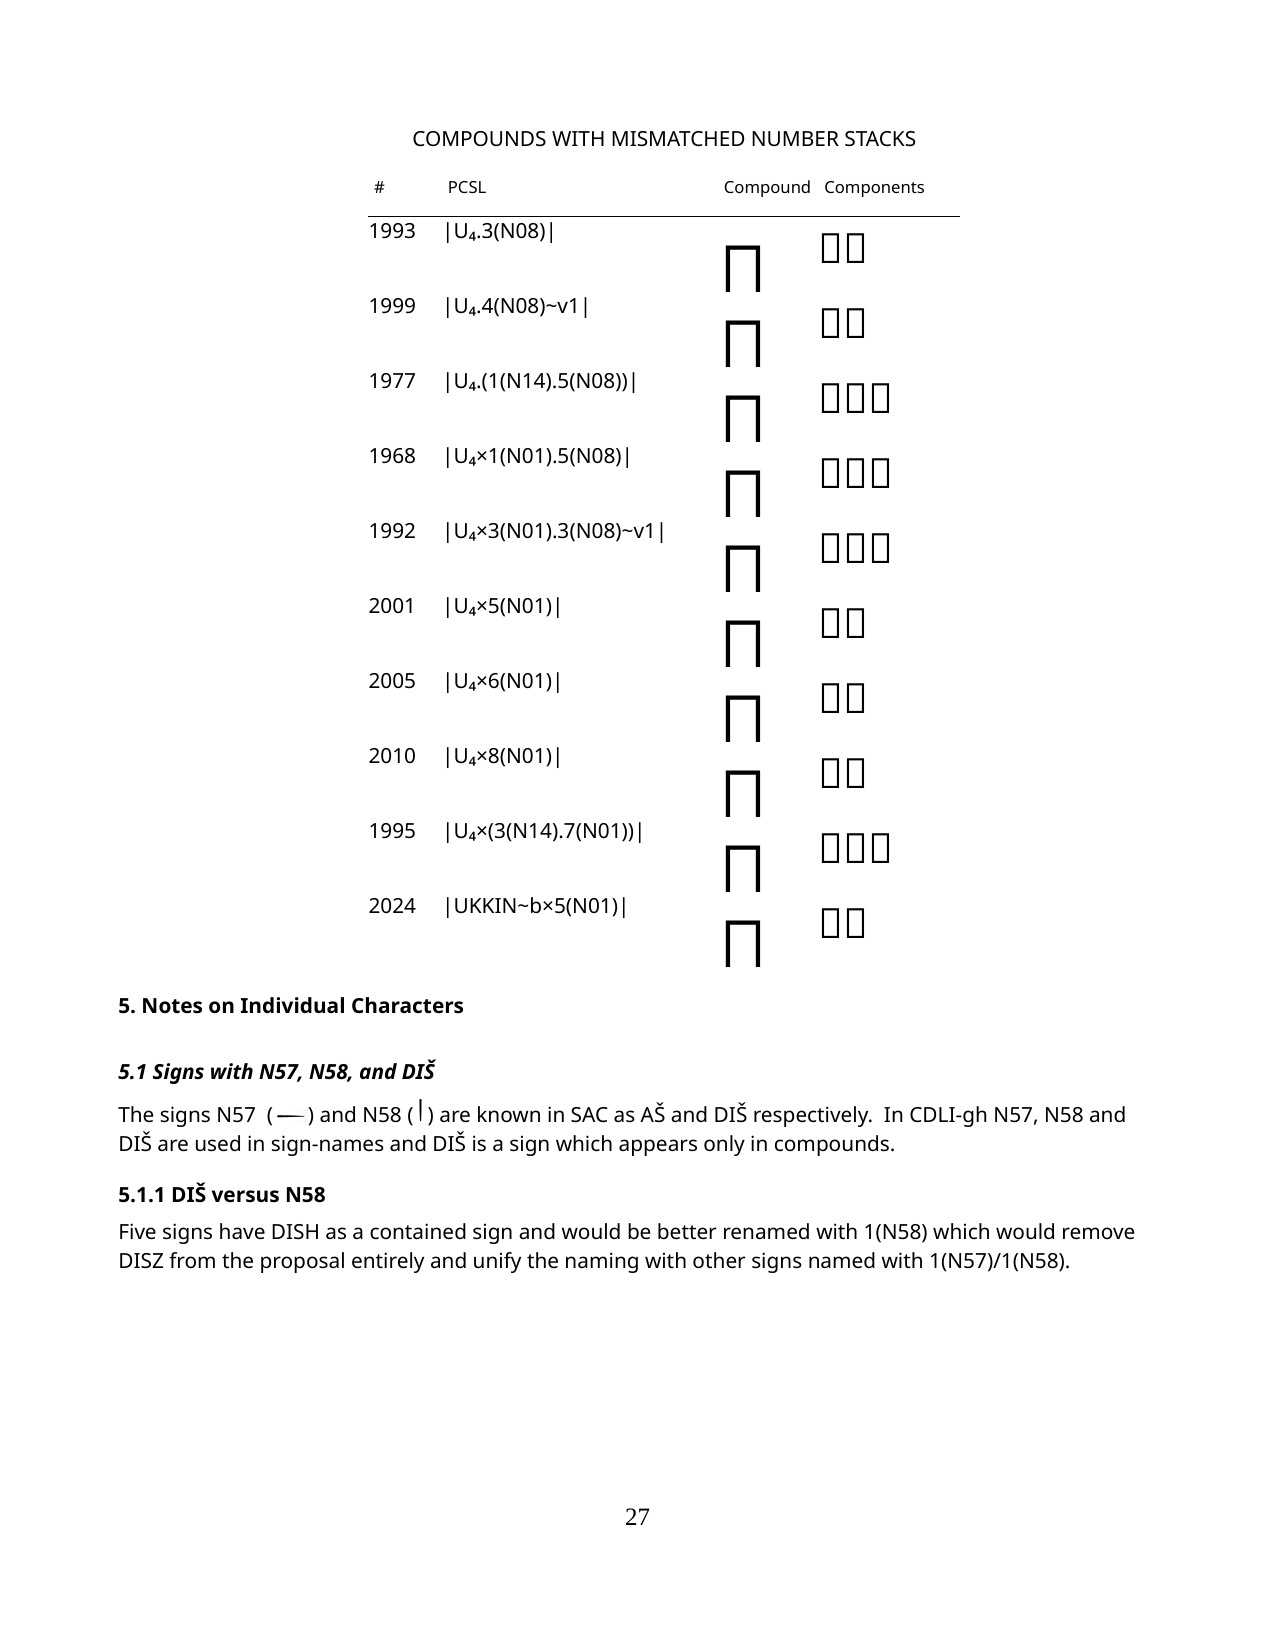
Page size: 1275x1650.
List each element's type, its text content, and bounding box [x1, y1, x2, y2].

table_cell 𒹺 [718, 891, 818, 966]
table_cell 𒹚 [718, 516, 818, 591]
table_cell 𒹂 [718, 441, 818, 516]
table_cell 1992 [368, 516, 442, 591]
text The signs N57 () and N58 () are known in SAC as AŠ and DIŠ respectively. In CDLI-gh N57, N58 and DIŠ are used in sign-names and DIŠ is a sign which appears only in compounds. [118, 1098, 1157, 1157]
subtitle 5. Notes on Individual Characters [118, 991, 1157, 1019]
table_cell Compound [718, 170, 818, 216]
table_cell 1968 [368, 441, 442, 516]
table_cell |UKKIN~b×5(N01)| [442, 891, 718, 966]
picture [272, 1108, 308, 1123]
table_cell 𒪏𒚹 [818, 741, 960, 816]
table_cell 𒪏𒙬 [818, 591, 960, 666]
table_cell |U₄×3(N01).3(N08)~v1| [442, 516, 718, 591]
table_cell 2001 [368, 591, 442, 666]
table_cell 𒪏𒘟𒚥 [818, 816, 960, 891]
table_cell 𒹋 [718, 366, 818, 441]
table_cell 𒪏𒙈 [818, 291, 960, 366]
table_cell |U₄×6(N01)| [442, 666, 718, 741]
table_cell |U₄×(3(N14).7(N01))| [442, 816, 718, 891]
table_cell 𒪏𒘔𒘝 [818, 516, 960, 591]
table_cell 𒪏𒖀𒙳 [818, 441, 960, 516]
subtitle 5.1.1 DIŠ versus N58 [118, 1180, 1157, 1208]
table_cell |U₄×1(N01).5(N08)| [442, 441, 718, 516]
table_header COMPOUNDS WITH MISMATCHED NUMBER STACKS [368, 118, 960, 170]
table_cell 𒹣 [718, 591, 818, 666]
table_cell Components [818, 170, 960, 216]
table_cell 𒪏𒖑𒙳 [818, 366, 960, 441]
table_cell |U₄.4(N08)~v1| [442, 291, 718, 366]
table_cell 𒹬 [718, 741, 818, 816]
table_cell 𒪏𒘝 [818, 217, 960, 291]
table_cell |U₄×5(N01)| [442, 591, 718, 666]
table_cell 𒪬𒙬 [818, 891, 960, 966]
table_cell |U₄.3(N08)| [442, 217, 718, 291]
table_cell 1999 [368, 291, 442, 366]
picture [413, 1098, 428, 1123]
table_cell 𒹝 [718, 816, 818, 891]
table_cell 2024 [368, 891, 442, 966]
table_cell 1993 [368, 217, 442, 291]
table_cell 1995 [368, 816, 442, 891]
table_cell 𒹛 [718, 217, 818, 291]
text Five signs have DISH as a contained sign and would be better renamed with 1(N58) which would remove DISZ from the proposal entirely and unify the naming with other signs named with 1(N57)/1(N58). [118, 1217, 1157, 1274]
table_cell 𒹡 [718, 291, 818, 366]
table_cell 2010 [368, 741, 442, 816]
table_cell |U₄.(1(N14).5(N08))| [442, 366, 718, 441]
table_cell 𒹧 [718, 666, 818, 741]
subtitle 5.1 Signs with N57, N58, and DIŠ [118, 1057, 1157, 1086]
table_cell PCSL [442, 170, 718, 216]
table_cell |U₄×8(N01)| [442, 741, 718, 816]
table_cell 1977 [368, 366, 442, 441]
table_cell 2005 [368, 666, 442, 741]
table_cell 𒪏𒚍 [818, 666, 960, 741]
table_cell # [368, 170, 442, 216]
